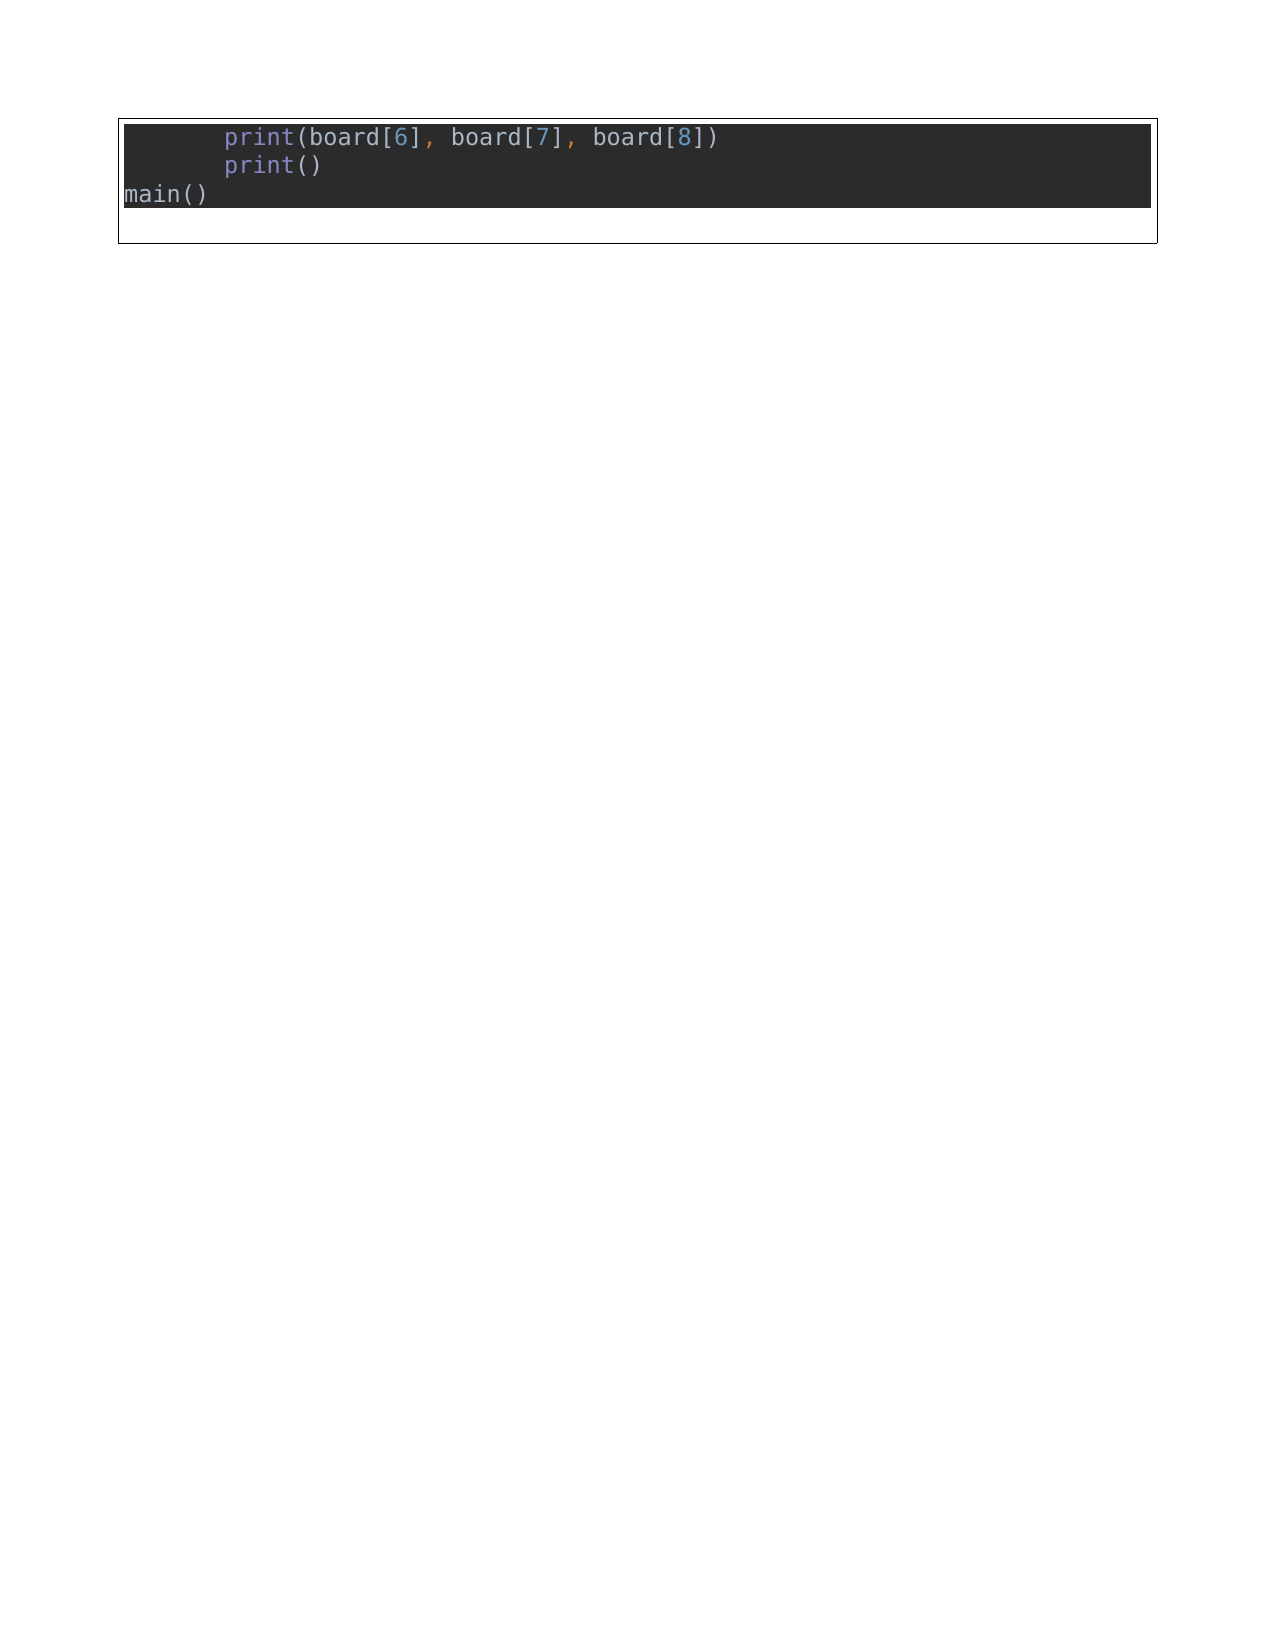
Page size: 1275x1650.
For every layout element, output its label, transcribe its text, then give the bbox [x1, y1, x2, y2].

table_header print(board[6], board[7], board[8]) print() main() [119, 119, 1157, 243]
